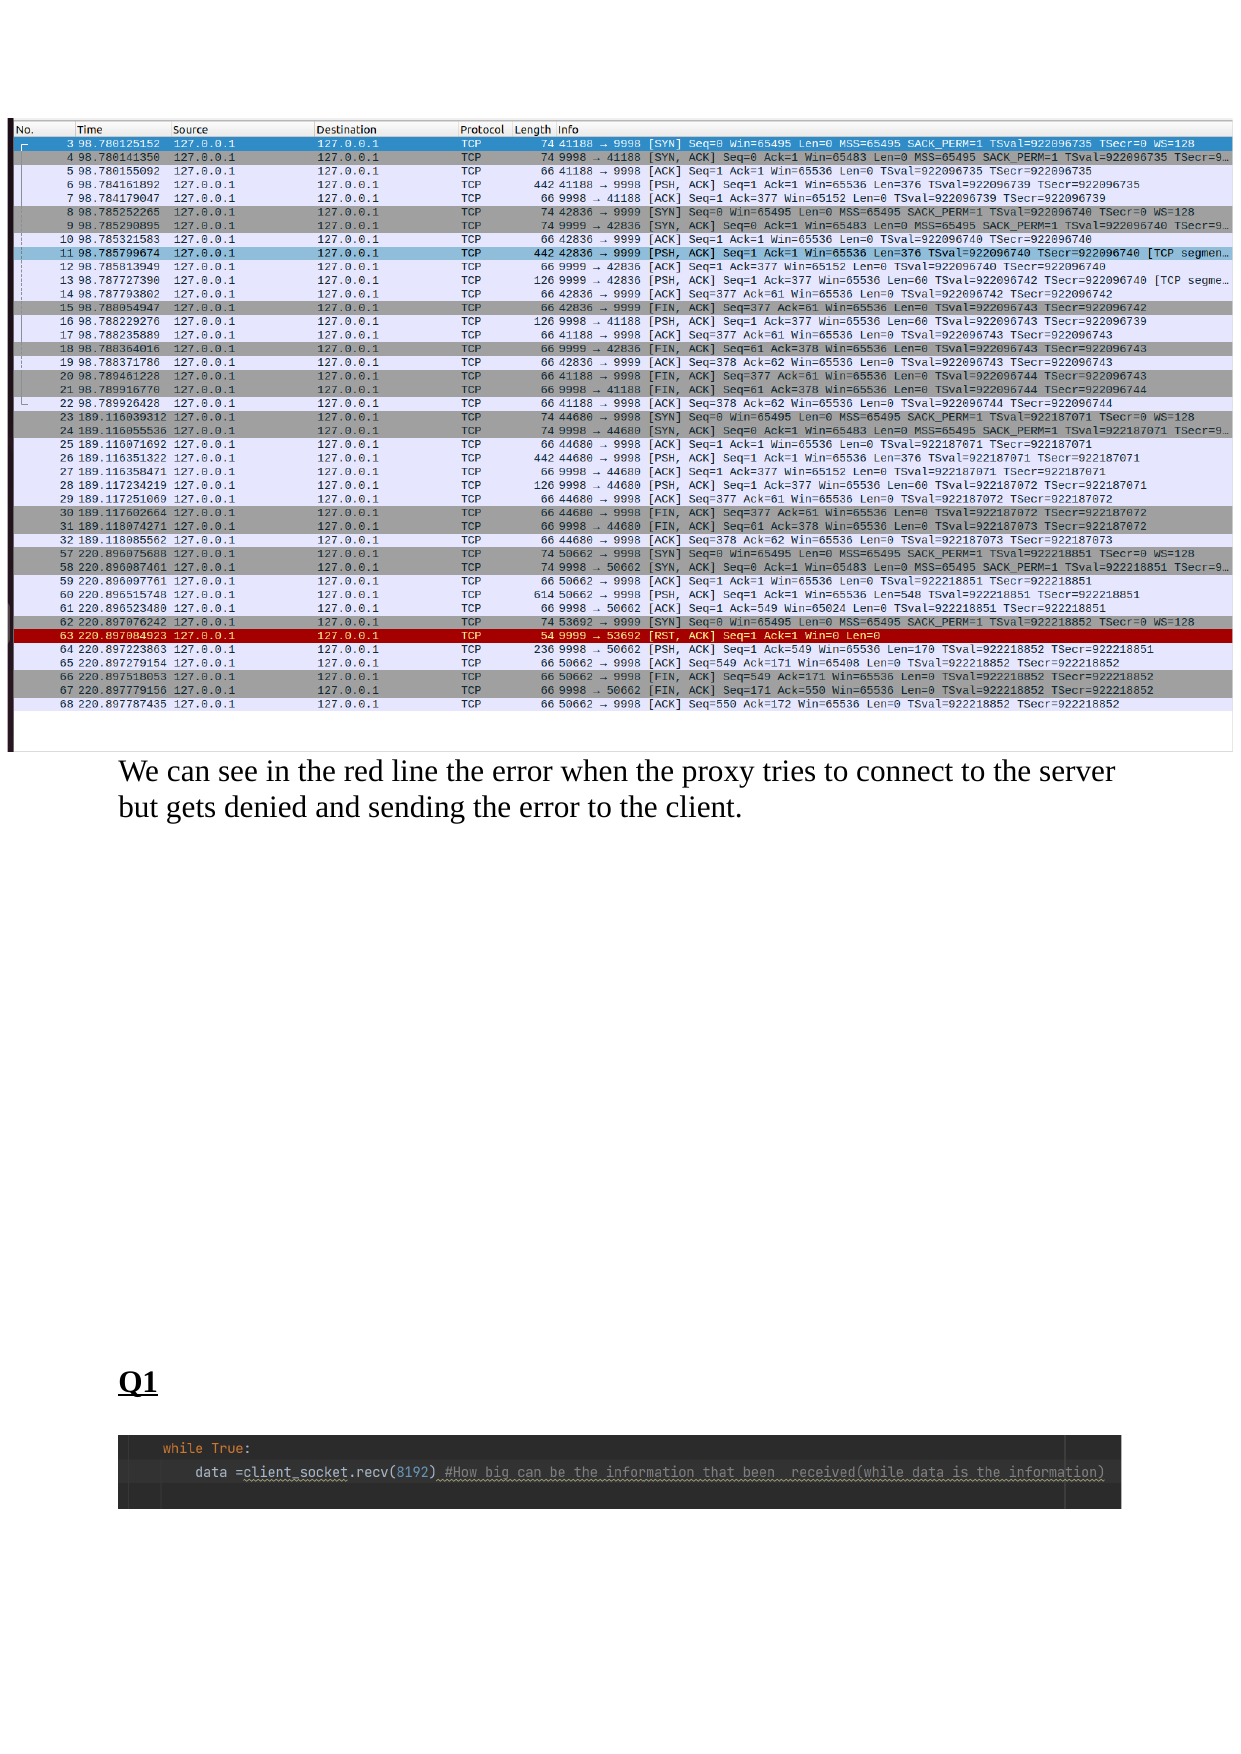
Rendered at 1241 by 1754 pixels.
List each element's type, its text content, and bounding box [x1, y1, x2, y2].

text Q1 [118, 1363, 1122, 1399]
text We can see in the red line the error when the proxy tries to connect to the server but gets denied and sending the error to the client. [118, 752, 1122, 824]
